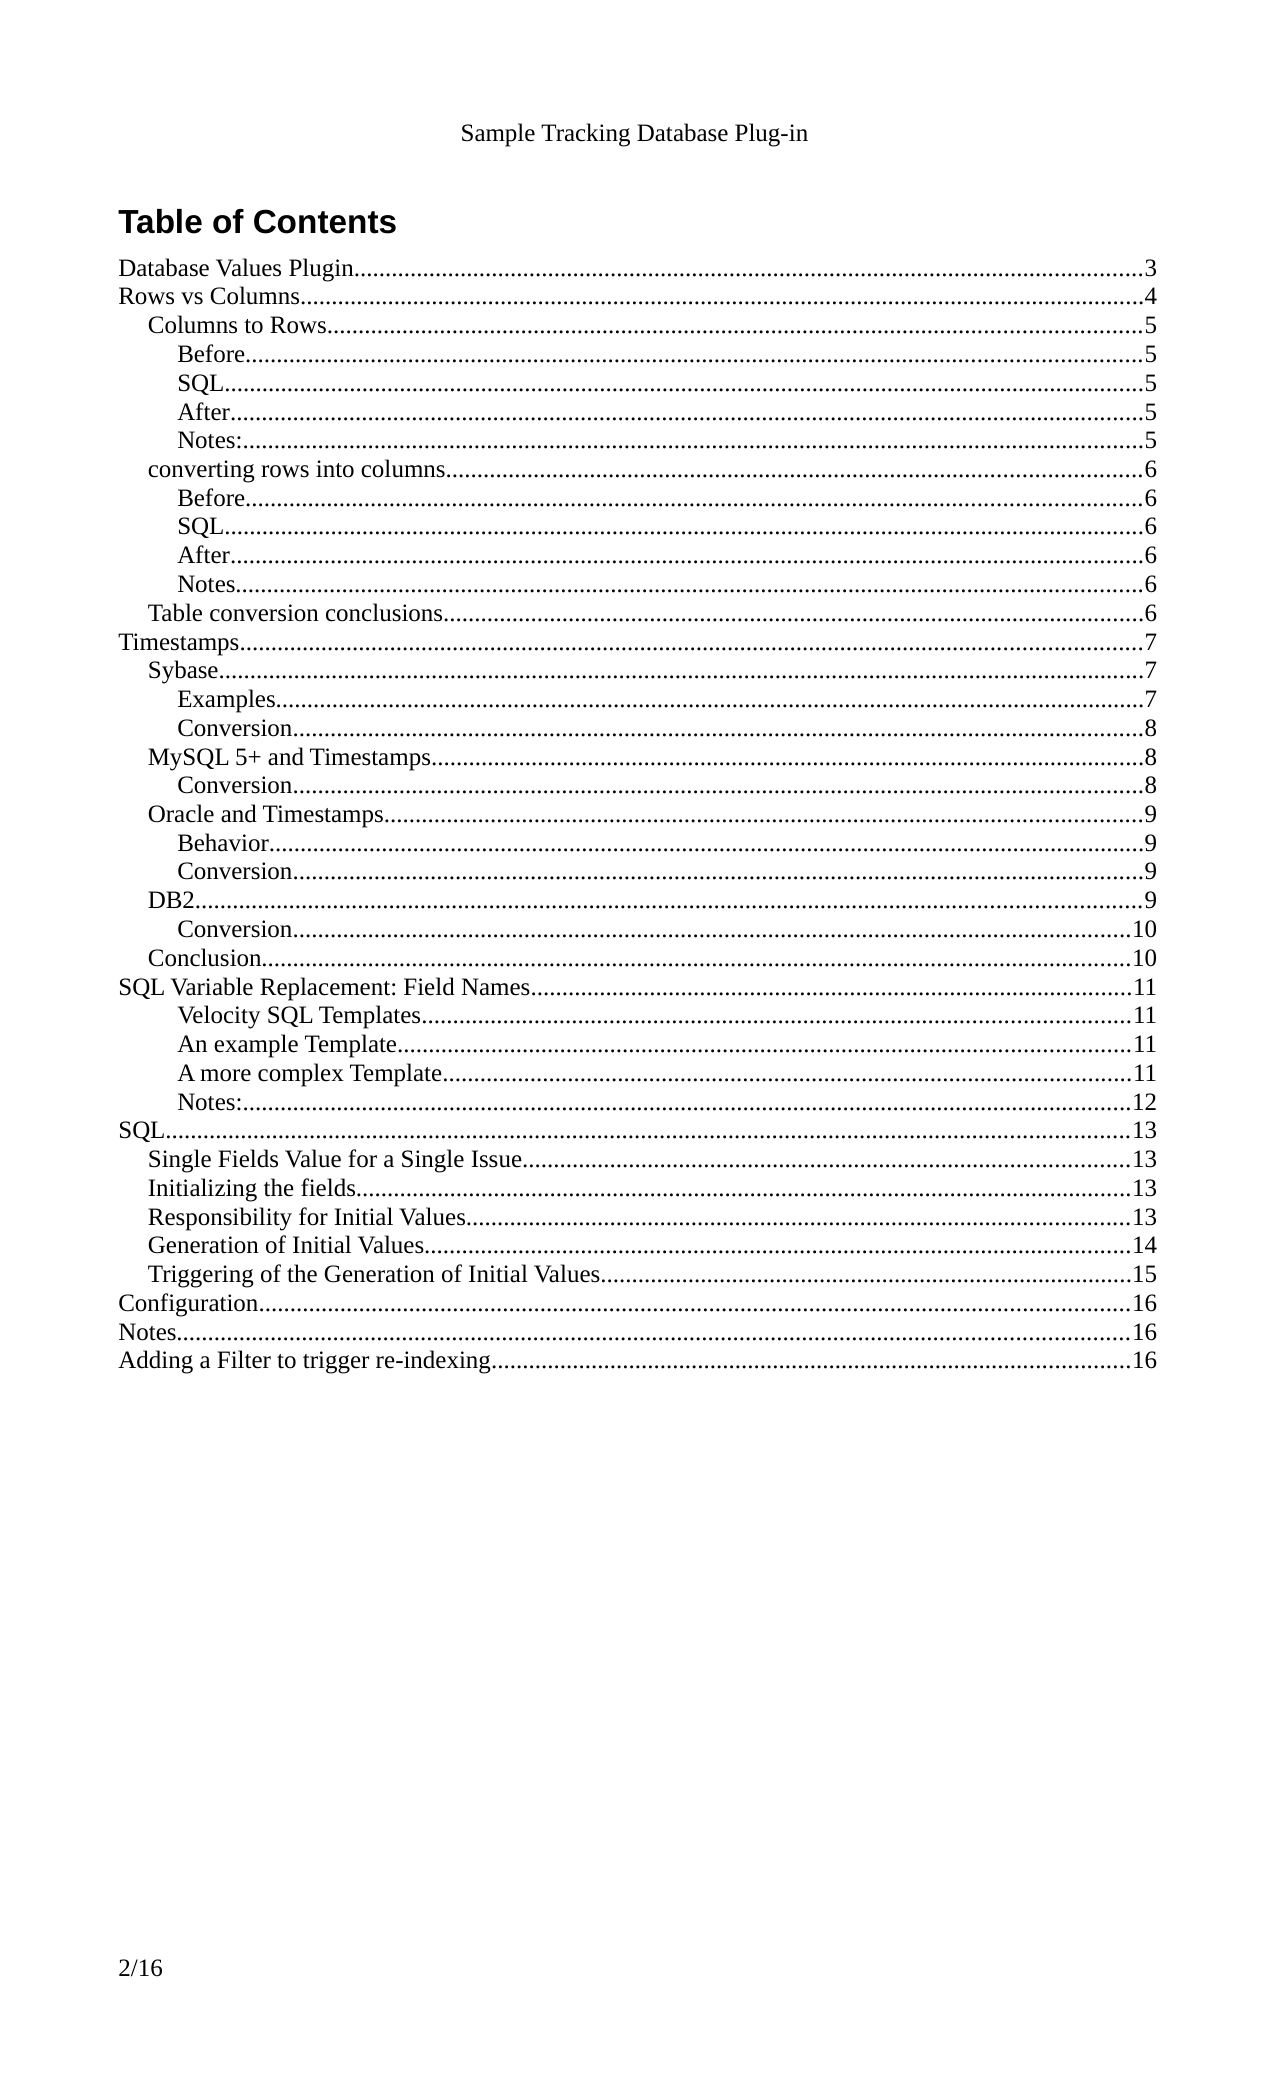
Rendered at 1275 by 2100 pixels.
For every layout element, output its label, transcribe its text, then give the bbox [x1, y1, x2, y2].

text SQL 13 [118, 1115, 1157, 1144]
text Behavior 9 [177, 828, 1157, 857]
text SQL 5 [177, 368, 1157, 397]
text After 6 [177, 540, 1157, 569]
text Conclusion 10 [148, 943, 1157, 972]
text Before 6 [177, 483, 1157, 512]
text Oracle and Timestamps 9 [148, 799, 1157, 828]
text Table conversion conclusions 6 [148, 598, 1157, 627]
text After 5 [177, 397, 1157, 425]
text converting rows into columns 6 [148, 454, 1157, 483]
text An example Template 11 [177, 1029, 1157, 1058]
text Configuration 16 [118, 1288, 1157, 1317]
text Responsibility for Initial Values 13 [148, 1202, 1157, 1230]
text Rows vs Columns 4 [118, 282, 1157, 310]
text Velocity SQL Templates 11 [177, 1000, 1157, 1029]
subtitle Table of Contents [118, 202, 1157, 240]
text Notes: 12 [177, 1087, 1157, 1115]
text DB2 9 [148, 885, 1157, 914]
text Notes 16 [118, 1317, 1157, 1345]
text Conversion 9 [177, 857, 1157, 885]
text Sybase 7 [148, 655, 1157, 684]
text Notes 6 [177, 569, 1157, 598]
text Conversion 10 [177, 914, 1157, 943]
text Before 5 [177, 339, 1157, 368]
text Notes: 5 [177, 425, 1157, 454]
text A more complex Template 11 [177, 1058, 1157, 1087]
text SQL 6 [177, 512, 1157, 540]
text Examples 7 [177, 684, 1157, 713]
text MySQL 5+ and Timestamps 8 [148, 742, 1157, 770]
text Generation of Initial Values 14 [148, 1230, 1157, 1259]
text Conversion 8 [177, 770, 1157, 799]
text Initializing the fields 13 [148, 1173, 1157, 1202]
text Single Fields Value for a Single Issue 13 [148, 1144, 1157, 1173]
text Timestamps 7 [118, 627, 1157, 655]
text Database Values Plugin 3 [118, 253, 1157, 282]
text Triggering of the Generation of Initial Values 15 [148, 1259, 1157, 1288]
text Adding a Filter to trigger re-indexing 16 [118, 1345, 1157, 1374]
text Columns to Rows 5 [148, 310, 1157, 339]
text Conversion 8 [177, 713, 1157, 742]
text SQL Variable Replacement: Field Names 11 [118, 972, 1157, 1000]
